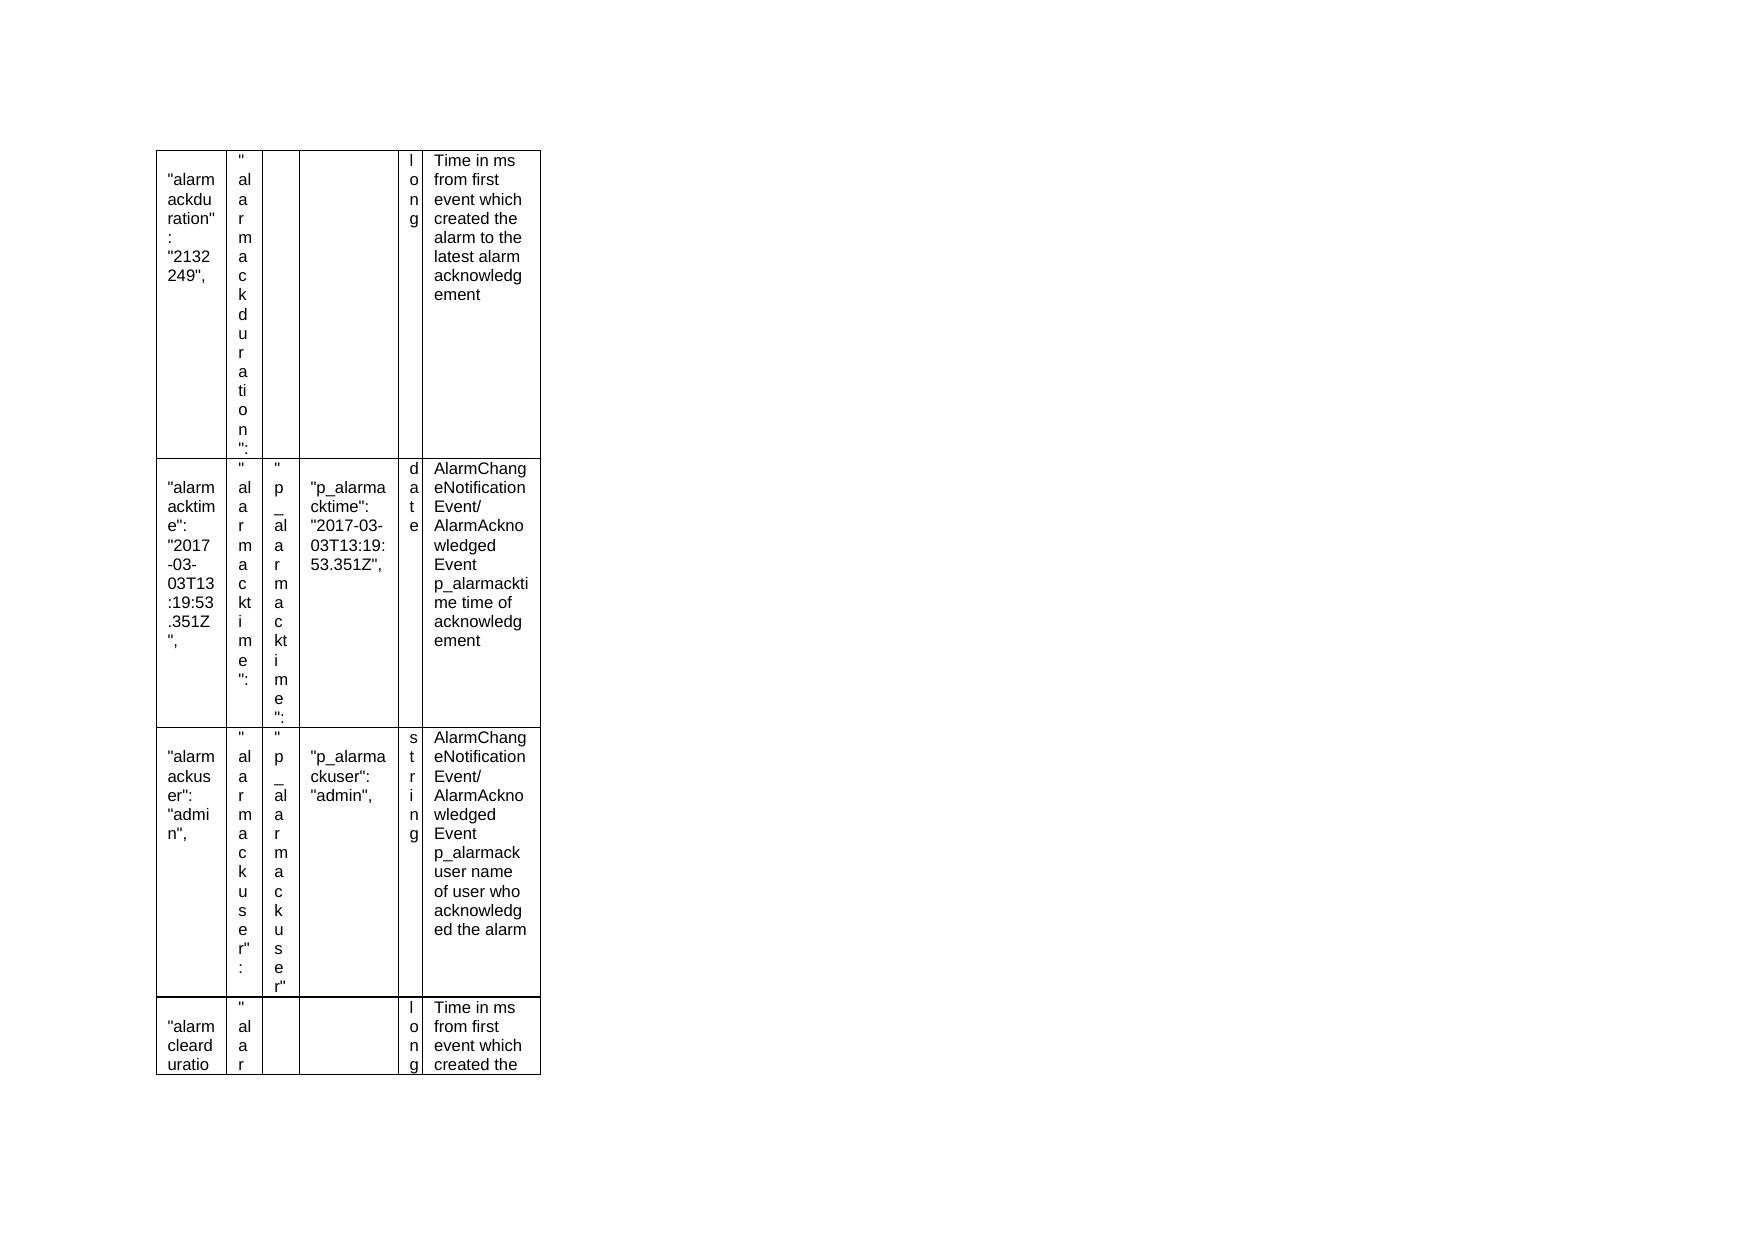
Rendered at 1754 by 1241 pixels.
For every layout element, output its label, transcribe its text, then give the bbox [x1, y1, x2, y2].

table_cell "p_alarmacktime": [263, 459, 299, 727]
table_cell AlarmChangeNotificationEvent/AlarmAcknowledged Event p_alarmacktime time of acknowledgement [423, 459, 540, 727]
table_cell [263, 998, 299, 1074]
table_cell "p_alarmackuser": "admin", [300, 728, 398, 996]
table_cell "alarmackuser": "admin", [157, 728, 226, 996]
table_cell "alarmackduration": [227, 151, 262, 458]
table_cell "alarmacktime": [227, 459, 262, 727]
table_cell "alarmclearduratio [157, 998, 226, 1074]
table_cell "alarmackuser": [227, 728, 262, 996]
table_cell "alarmacktime": "2017-03-03T13:19:53.351Z", [157, 459, 226, 727]
table_cell "p_alarmacktime": "2017-03-03T13:19:53.351Z", [300, 459, 398, 727]
table_cell "p_alarmackuser" [263, 728, 299, 996]
table_cell string [399, 728, 422, 996]
table_cell [263, 151, 299, 458]
table_cell "alar [227, 998, 262, 1074]
table_cell Time in ms from first event which created the [423, 998, 540, 1074]
table_cell "alarmackduration": "2132249", [157, 151, 226, 458]
table_cell AlarmChangeNotificationEvent/AlarmAcknowledged Event p_alarmackuser name of user who acknowledged the alarm [423, 728, 540, 996]
table_cell [300, 998, 398, 1074]
table_cell long [399, 998, 422, 1074]
table_cell long [399, 151, 422, 458]
table_cell date [399, 459, 422, 727]
table_cell Time in ms from first event which created the alarm to the latest alarm acknowledgement [423, 151, 540, 458]
table_cell [300, 151, 398, 458]
